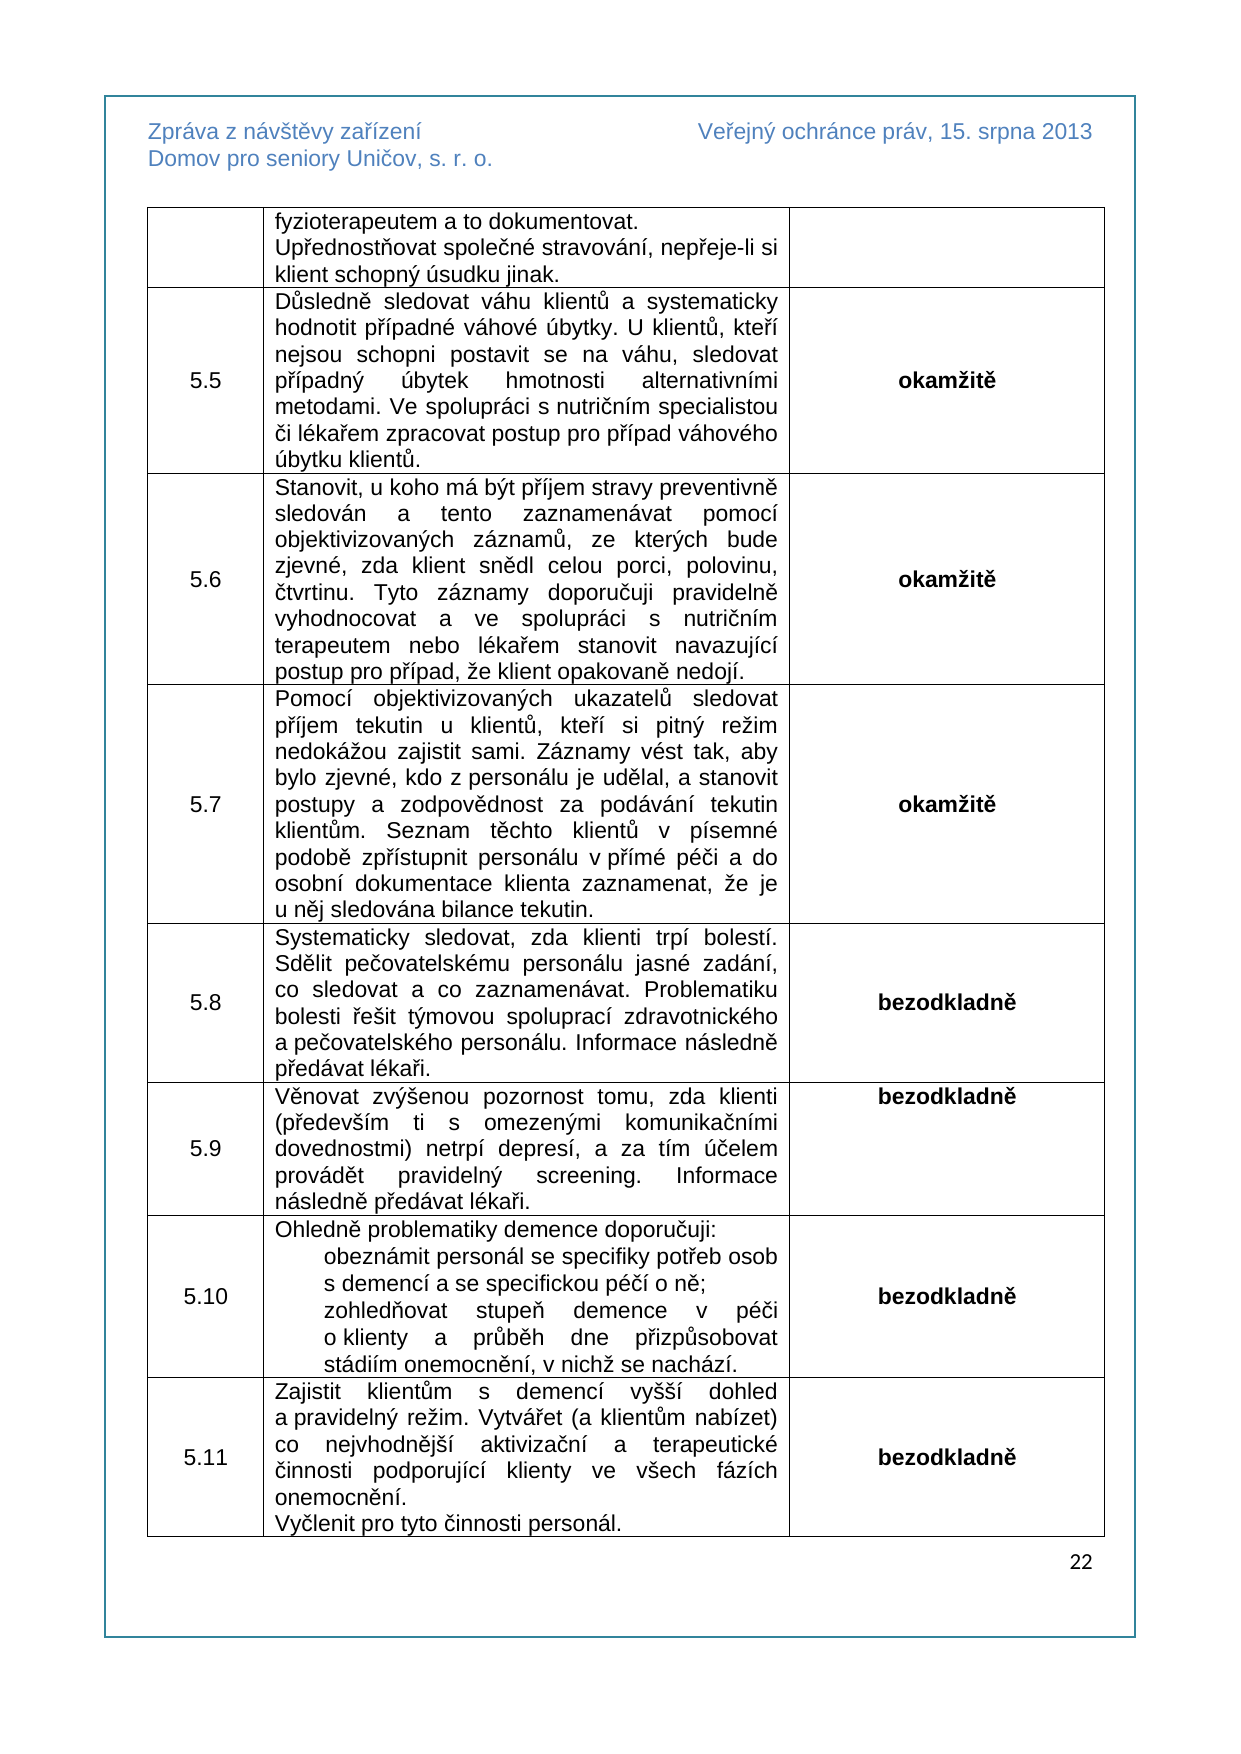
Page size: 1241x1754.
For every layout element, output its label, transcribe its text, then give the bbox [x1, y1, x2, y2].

table_cell fyzioterapeutem a to dokumentovat. Upřednostňovat společné stravování, nepřeje-li si klient schopný úsudku jinak. [264, 208, 789, 287]
table_cell okamžitě [790, 474, 1104, 684]
table_cell Věnovat zvýšenou pozornost tomu, zda klienti (především ti s omezenými komunikačními dovednostmi) netrpí depresí, a za tím účelem provádět pravidelný screening. Informace následně předávat lékaři. [264, 1083, 789, 1214]
table_cell bezodkladně [790, 1216, 1104, 1377]
table_cell 5.10 [148, 1216, 263, 1377]
table_cell okamžitě [790, 685, 1104, 922]
table_cell bezodkladně [790, 1378, 1104, 1536]
table_cell 5.6 [148, 474, 263, 684]
table_cell 5.8 [148, 924, 263, 1082]
table_cell 5.9 [148, 1083, 263, 1214]
table_cell 5.5 [148, 288, 263, 472]
table_cell bezodkladně [790, 924, 1104, 1082]
table_cell [148, 208, 263, 287]
table_cell Důsledně sledovat váhu klientů a systematicky hodnotit případné váhové úbytky. U klientů, kteří nejsou schopni postavit se na váhu, sledovat případný úbytek hmotnosti alternativními metodami. Ve spolupráci s nutričním specialistou či lékařem zpracovat postup pro případ váhového úbytku klientů. [264, 288, 789, 472]
table_cell Systematicky sledovat, zda klienti trpí bolestí. Sdělit pečovatelskému personálu jasné zadání, co sledovat a co zaznamenávat. Problematiku bolesti řešit týmovou spoluprací zdravotnického a pečovatelského personálu. Informace následně předávat lékaři. [264, 924, 789, 1082]
table_cell Zajistit klientům s demencí vyšší dohled a pravidelný režim. Vytvářet (a klientům nabízet) co nejvhodnější aktivizační a terapeutické činnosti podporující klienty ve všech fázích onemocnění. Vyčlenit pro tyto činnosti personál. [264, 1378, 789, 1536]
table_cell okamžitě [790, 288, 1104, 472]
table_cell Ohledně problematiky demence doporučuji: obeznámit personál se specifiky potřeb osob s demencí a se specifickou péčí o ně; zohledňovat stupeň demence v péči o klienty a průběh dne přizpůsobovat stádiím onemocnění, v nichž se nachází. [264, 1216, 789, 1377]
table_cell bezodkladně [790, 1083, 1104, 1214]
table_cell [790, 208, 1104, 287]
table_cell Pomocí objektivizovaných ukazatelů sledovat příjem tekutin u klientů, kteří si pitný režim nedokážou zajistit sami. Záznamy vést tak, aby bylo zjevné, kdo z personálu je udělal, a stanovit postupy a zodpovědnost za podávání tekutin klientům. Seznam těchto klientů v písemné podobě zpřístupnit personálu v přímé péči a do osobní dokumentace klienta zaznamenat, že je u něj sledována bilance tekutin. [264, 685, 789, 922]
table_cell Stanovit, u koho má být příjem stravy preventivně sledován a tento zaznamenávat pomocí objektivizovaných záznamů, ze kterých bude zjevné, zda klient snědl celou porci, polovinu, čtvrtinu. Tyto záznamy doporučuji pravidelně vyhodnocovat a ve spolupráci s nutričním terapeutem nebo lékařem stanovit navazující postup pro případ, že klient opakovaně nedojí. [264, 474, 789, 684]
table_cell 5.7 [148, 685, 263, 922]
table_cell 5.11 [148, 1378, 263, 1536]
